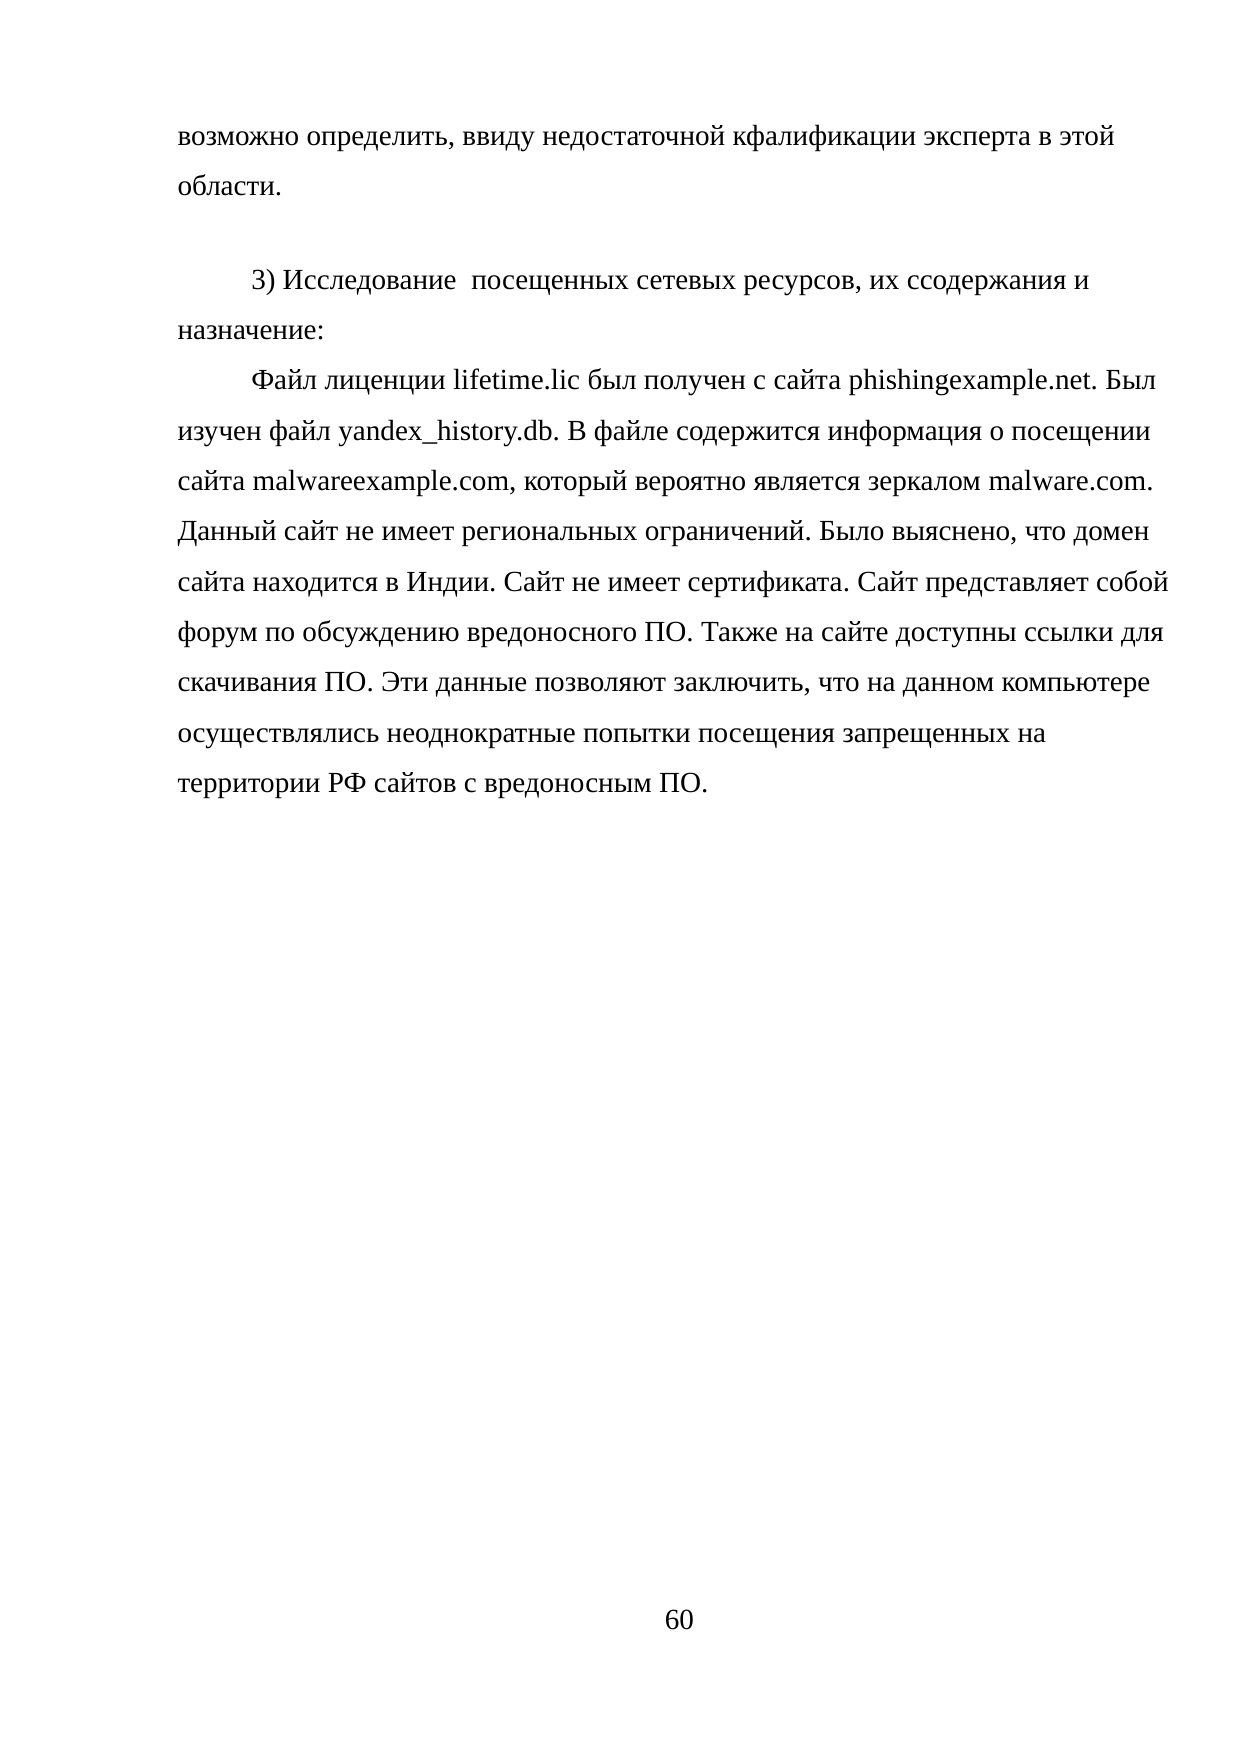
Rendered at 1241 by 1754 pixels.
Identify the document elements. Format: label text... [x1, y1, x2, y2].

text Файл лиценции lifetime.lic был получен с сайта phishingexample.net. Был изучен файл yandex_history.db. В файле содержится информация о посещении сайта malwareexample.com, который вероятно является зеркалом malware.com. Данный сайт не имеет региональных ограничений. Было выяснено, что домен сайта находится в Индии. Сайт не имеет сертификата. Сайт представляет собой форум по обсуждению вредоносного ПО. Также на сайте доступны ссылки для скачивания ПО. Эти данные позволяют заключить, что на данном компьютере осуществлялись неоднократные попытки посещения запрещенных на территории РФ сайтов с вредоносным ПО. [177, 362, 1181, 798]
text возможно определить, ввиду недостаточной кфалификации эксперта в этой области. [177, 118, 1181, 202]
text 3) Исследование посещенных сетевых ресурсов, их ссодержания и назначение: [177, 262, 1181, 346]
